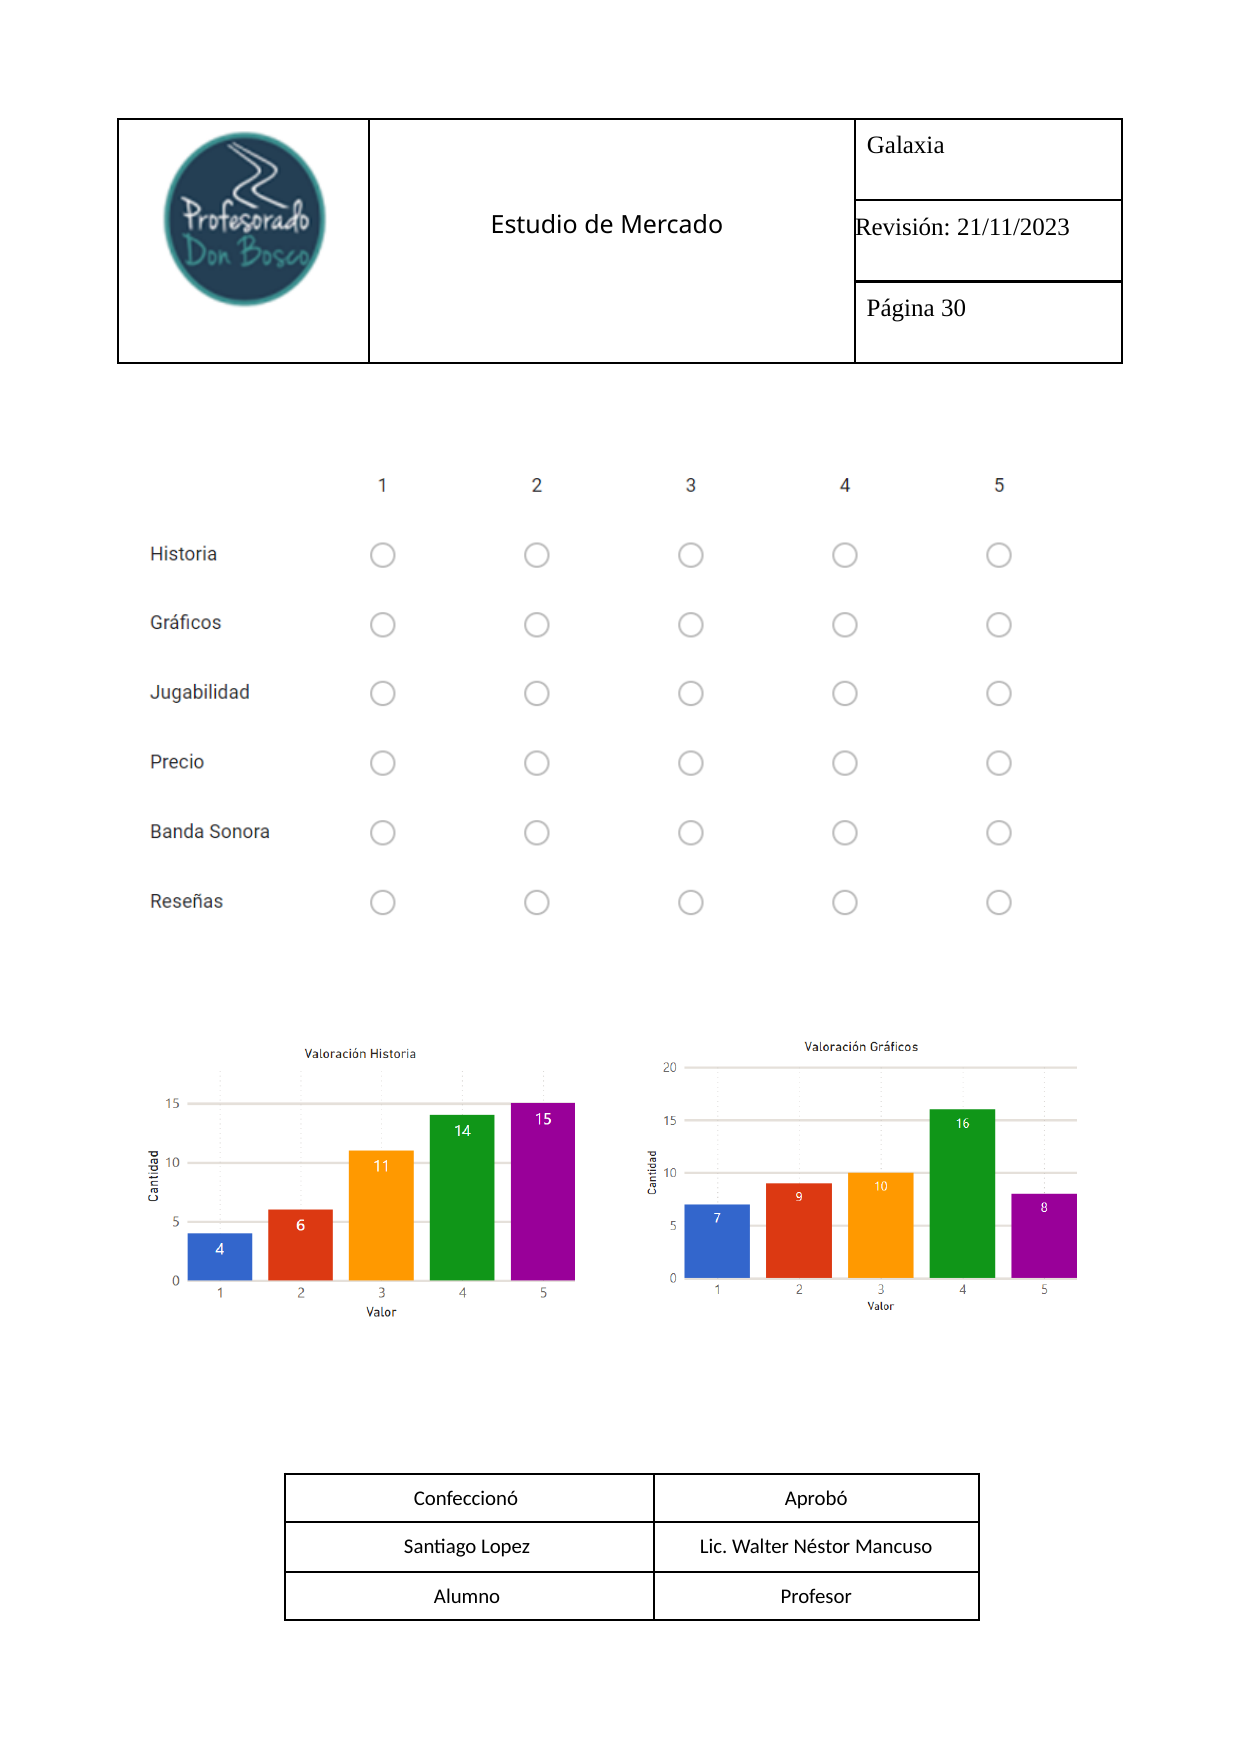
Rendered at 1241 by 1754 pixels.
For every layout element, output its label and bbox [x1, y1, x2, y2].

picture [118, 421, 1075, 950]
picture [160, 130, 328, 311]
picture [118, 1034, 588, 1321]
picture [635, 1023, 1089, 1321]
